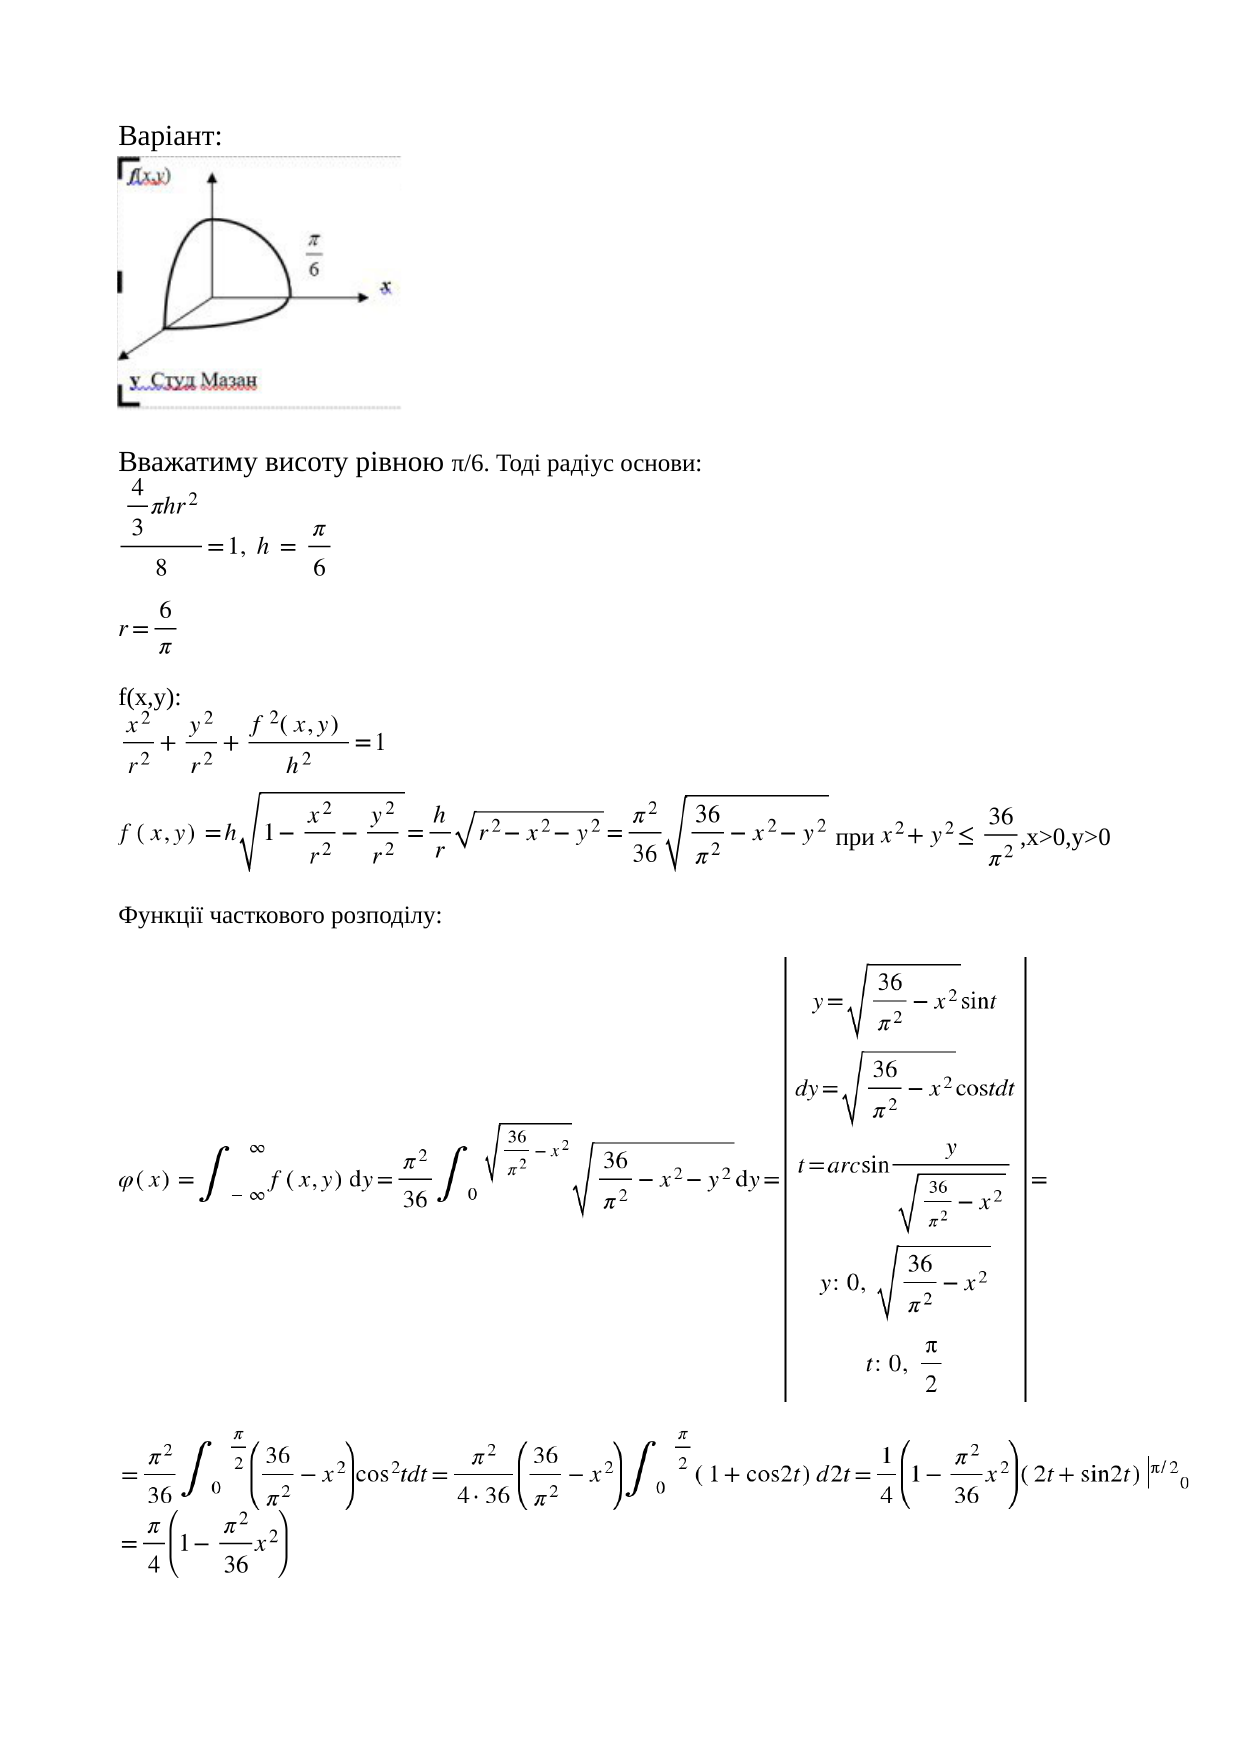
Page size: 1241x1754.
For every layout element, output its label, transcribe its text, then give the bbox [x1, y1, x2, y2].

picture [880, 807, 1020, 866]
text f(x,y): [118, 682, 1122, 711]
picture [117, 156, 402, 411]
text Функції часткового розподілу: [118, 900, 1122, 929]
text Варіант: [118, 118, 1122, 152]
text Вважатиму висоту рівною π/6. Тоді радіус основи: [118, 444, 1122, 478]
picture [118, 710, 829, 872]
picture [118, 478, 333, 654]
picture [118, 957, 1050, 1402]
text при ,x>0,y>0 [829, 711, 1122, 872]
picture [118, 1430, 1189, 1578]
